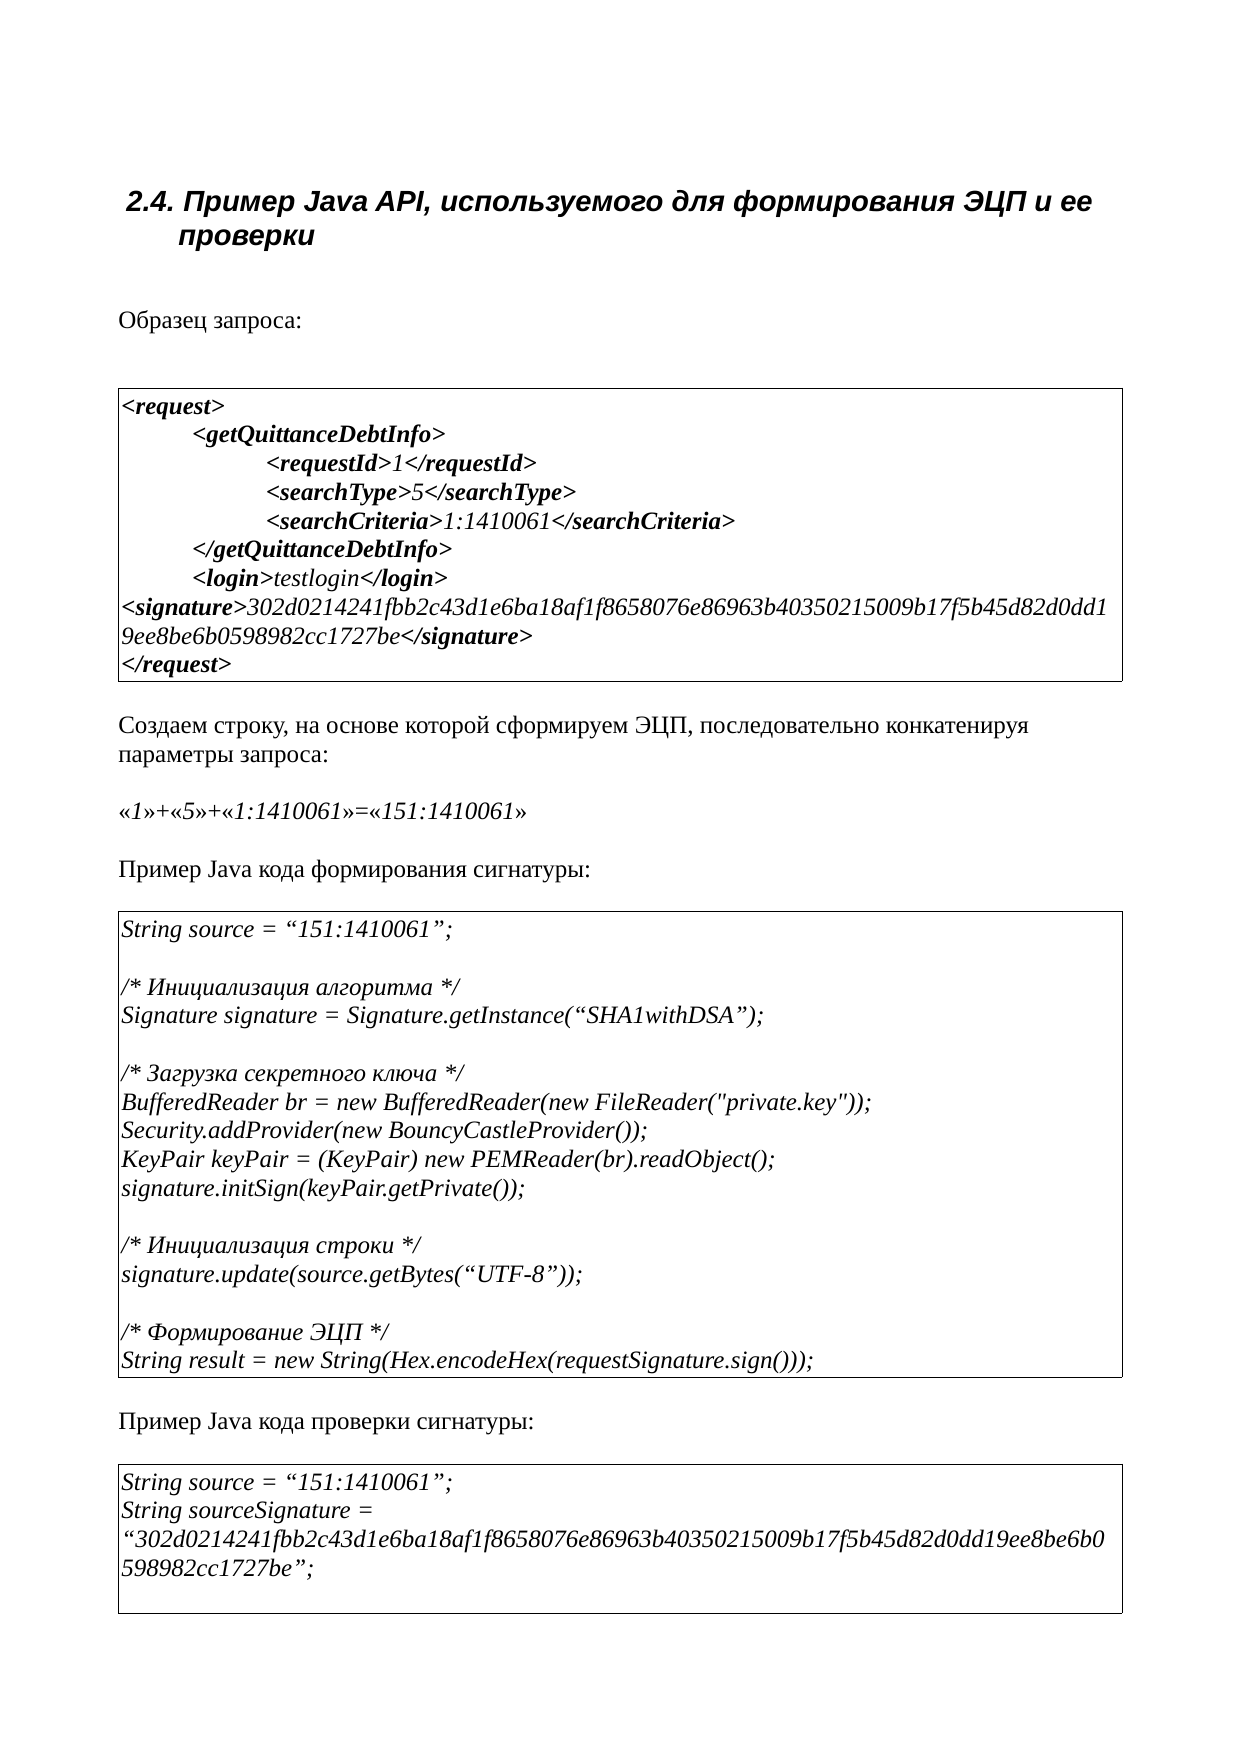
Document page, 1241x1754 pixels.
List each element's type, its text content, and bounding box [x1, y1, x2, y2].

text BufferedReader br = new BufferedReader(new FileReader("private.key")); [119, 1084, 1122, 1112]
text <login>testlogin</login> [119, 560, 1122, 589]
text Создаем строку, на основе которой сформируем ЭЦП, последовательно конкатенируя параметры запроса: [118, 710, 1122, 767]
text </getQuittanceDebtInfo> [119, 531, 1122, 560]
text <request> [119, 389, 1122, 416]
text signature.initSign(keyPair.getPrivate()); [119, 1170, 1122, 1202]
text </request> [119, 646, 1122, 681]
text Образец запроса: [118, 305, 1122, 334]
subtitle Пример Java API, используемого для формирования ЭЦП и ее проверки [118, 184, 1122, 251]
text Пример Java кода формирования сигнатуры: [118, 854, 1122, 882]
text <searchCriteria>1:1410061</searchCriteria> [119, 503, 1122, 531]
text KeyPair keyPair = (KeyPair) new PEMReader(br).readObject(); [119, 1141, 1122, 1170]
text signature.update(source.getBytes(“UTF-8”)); [119, 1256, 1122, 1288]
text Security.addProvider(new BouncyCastleProvider()); [119, 1112, 1122, 1141]
text <searchType>5</searchType> [119, 474, 1122, 503]
text String sourceSignature = “302d0214241fbb2c43d1e6ba18af1f8658076e86963b40350215009b17f5b45d82d0dd19ee8be6b0598982cc1727be”; [119, 1492, 1122, 1582]
text /* Загрузка секретного ключа */ [119, 1055, 1122, 1084]
text <getQuittanceDebtInfo> [119, 416, 1122, 445]
text Signature signature = Signature.getInstance(“SHA1withDSA”); [119, 997, 1122, 1029]
text <requestId>1</requestId> [119, 445, 1122, 474]
text /* Инициализация строки */ [119, 1227, 1122, 1256]
text «1»+«5»+«1:1410061»=«151:1410061» [118, 796, 1122, 825]
text /* Формирование ЭЦП */ [119, 1314, 1122, 1342]
text String source = “151:1410061”; [119, 1465, 1122, 1492]
text Пример Java кода проверки сигнатуры: [118, 1406, 1122, 1435]
text String result = new String(Hex.encodeHex(requestSignature.sign())); [119, 1342, 1122, 1377]
text <signature>302d0214241fbb2c43d1e6ba18af1f8658076e86963b40350215009b17f5b45d82d0dd19ee8be6b0598982cc1727be</signature> [119, 589, 1122, 646]
text String source = “151:1410061”; [119, 912, 1122, 943]
text /* Инициализация алгоритма */ [119, 969, 1122, 997]
